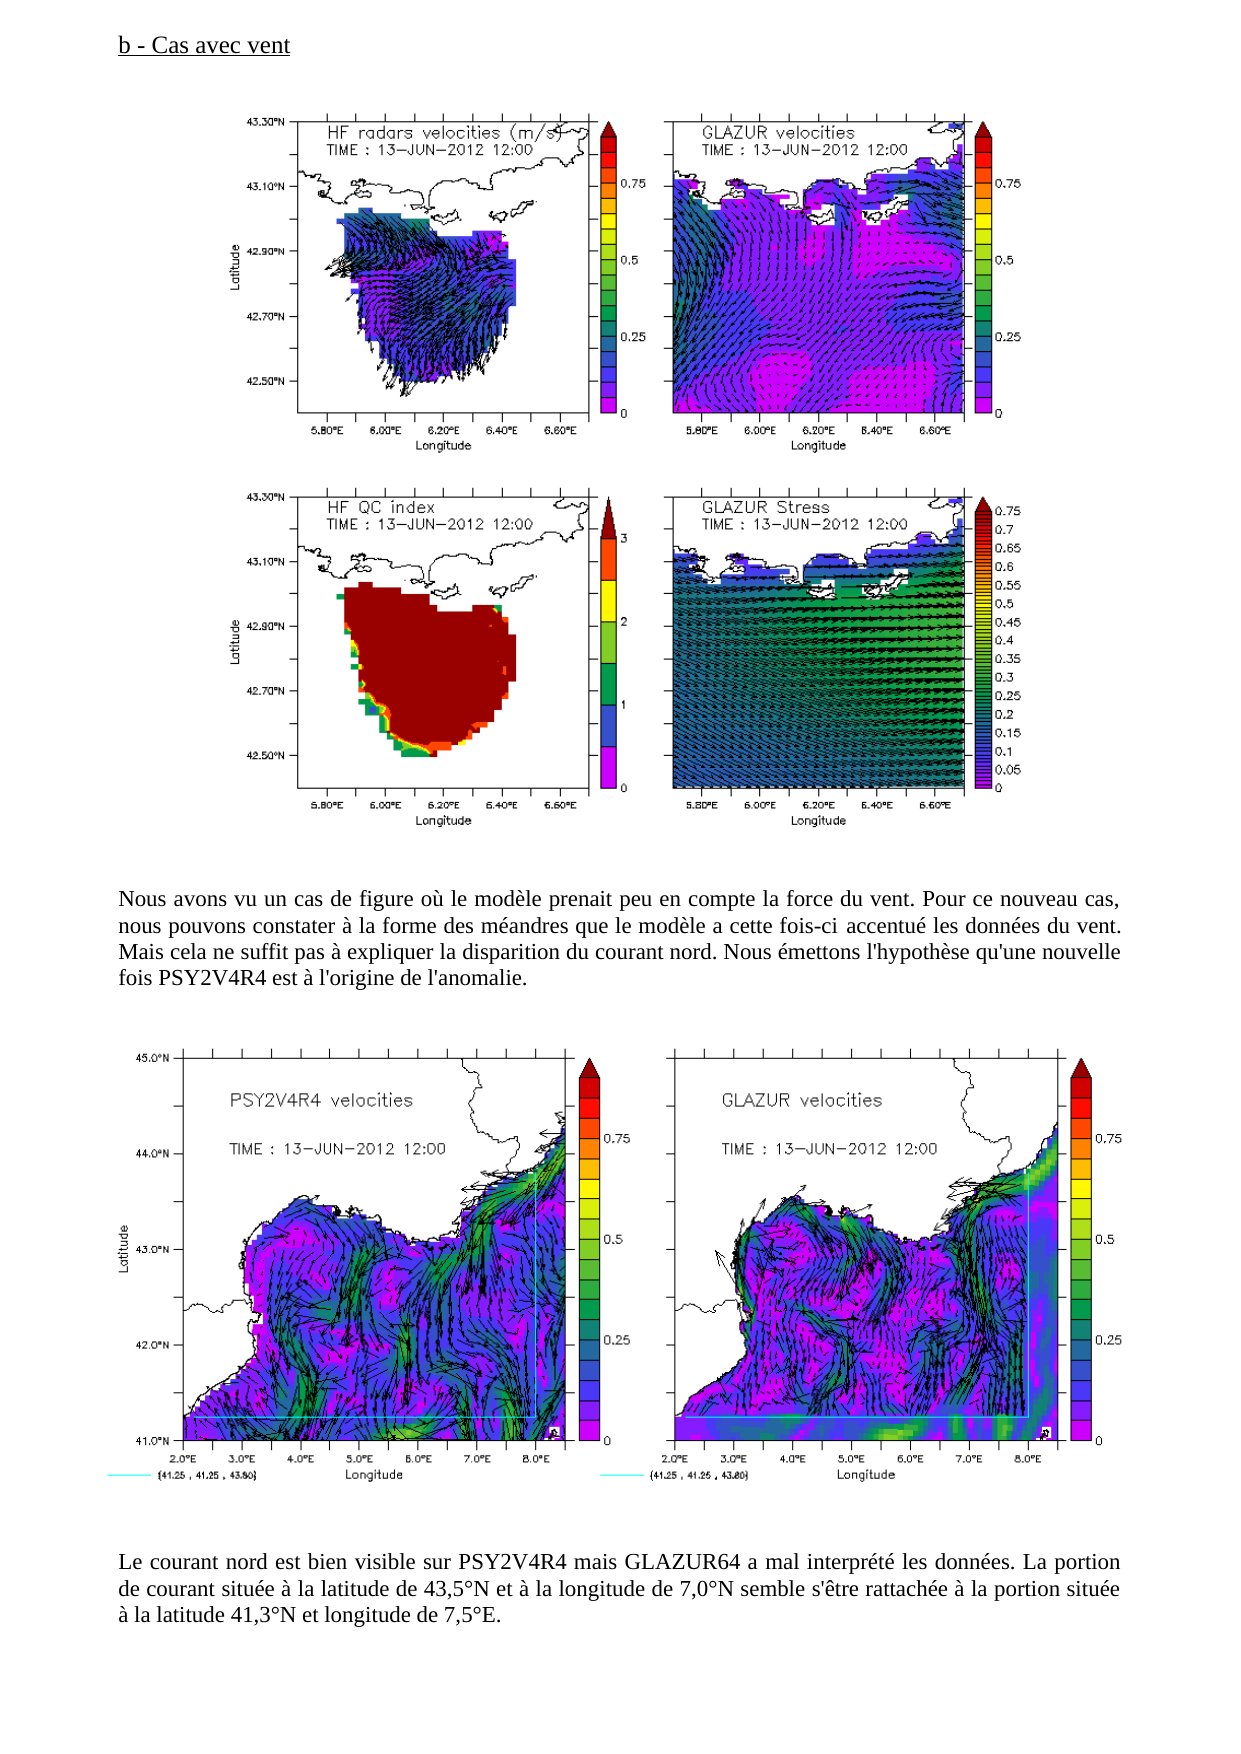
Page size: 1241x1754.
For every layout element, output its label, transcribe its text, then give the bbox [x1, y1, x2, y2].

text b - Cas avec vent [118, 30, 1122, 58]
text Le courant nord est bien visible sur PSY2V4R4 mais GLAZUR64 a mal interprété les données. La portion de courant située à la latitude de 43,5°N et à la longitude de 7,0°N semble s'être rattachée à la portion située à la latitude 41,3°N et longitude de 7,5°E. [118, 1548, 1122, 1627]
text Nous avons vu un cas de figure où le modèle prenait peu en compte la force du vent. Pour ce nouveau cas, nous pouvons constater à la forme des méandres que le modèle a cette fois-ci accentué les données du vent. Mais cela ne suffit pas à expliquer la disparition du courant nord. Nous émettons l'hypothèse qu'une nouvelle fois PSY2V4R4 est à l'origine de l'anomalie. [118, 885, 1122, 991]
picture [214, 79, 1026, 831]
picture [73, 1030, 1167, 1496]
